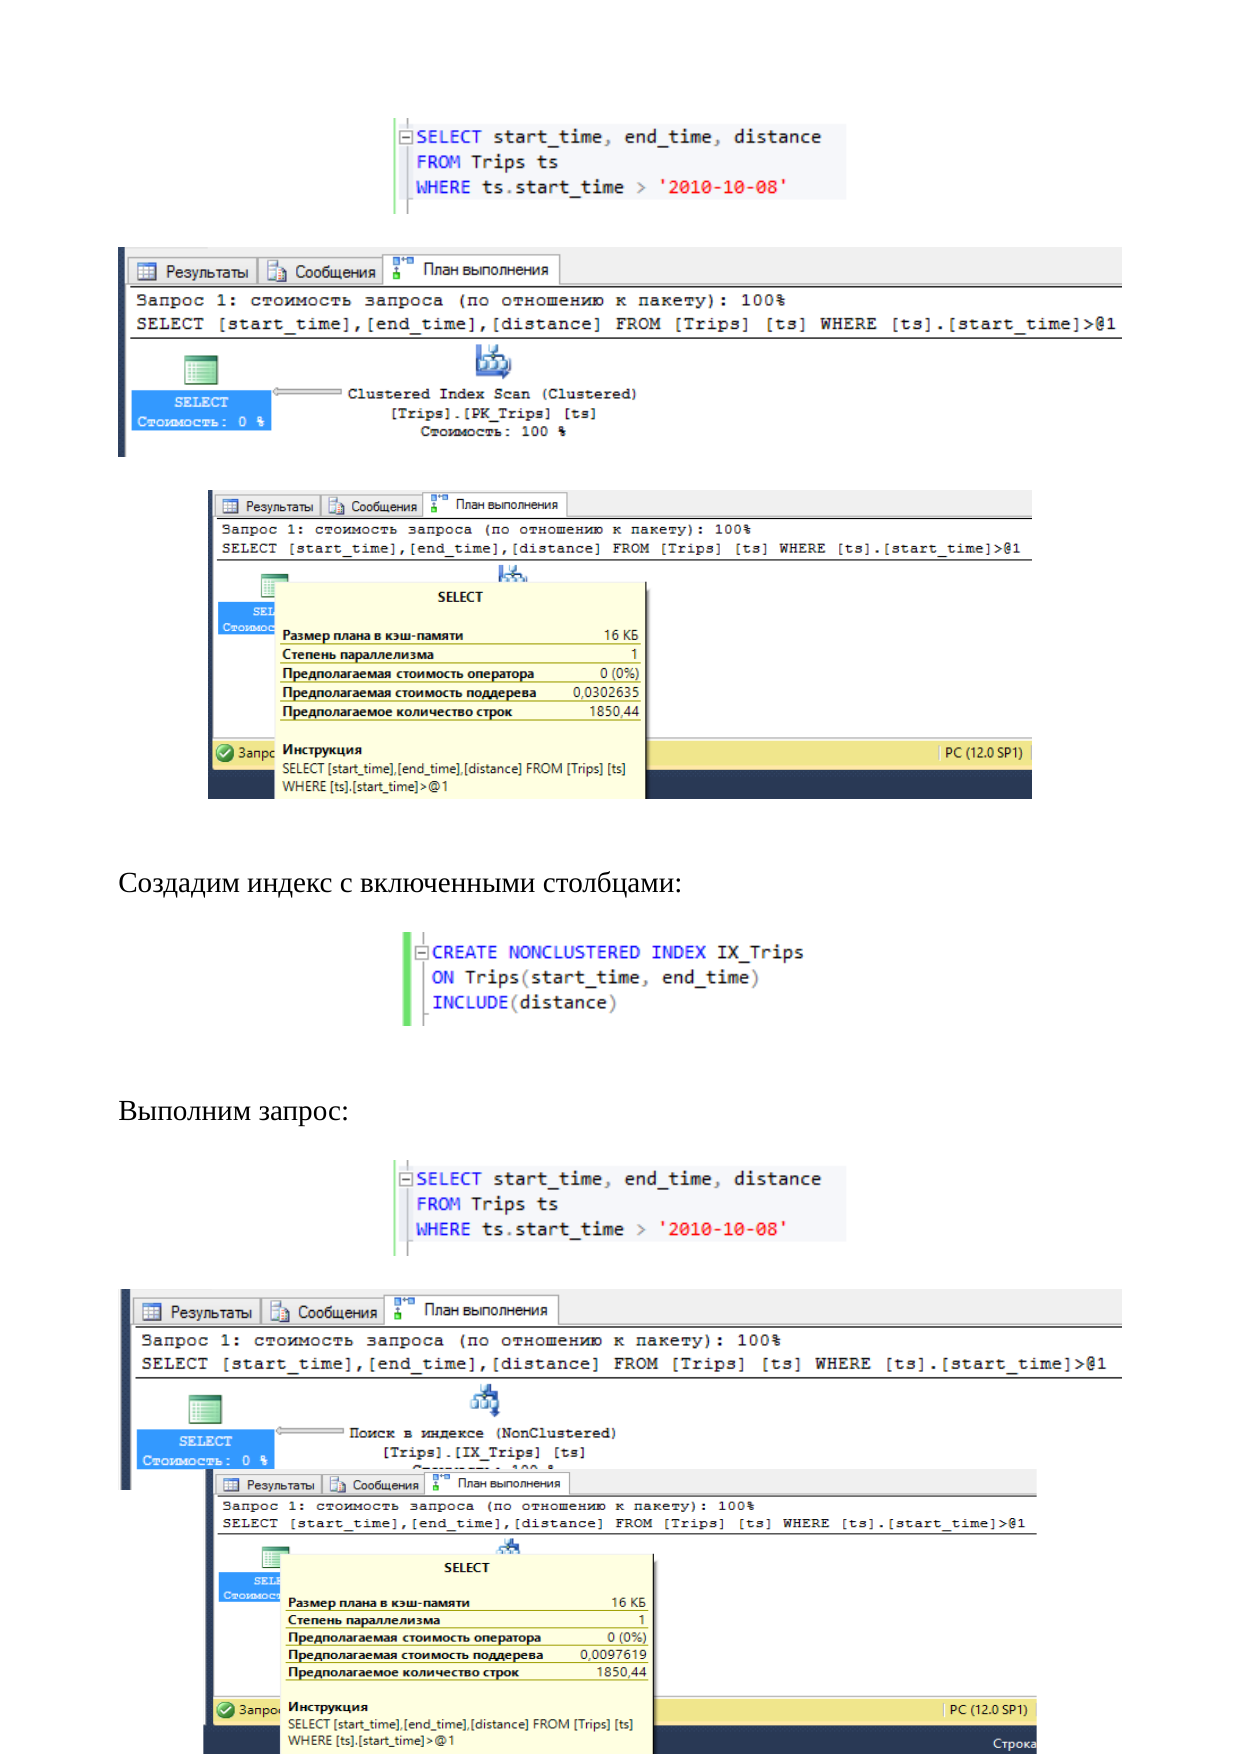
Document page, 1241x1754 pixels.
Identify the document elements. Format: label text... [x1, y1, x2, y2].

text Выполним запрос: [118, 1093, 1122, 1127]
picture [393, 1160, 847, 1256]
picture [393, 118, 847, 214]
picture [118, 247, 1122, 457]
text Создадим индекс с включенными столбцами: [118, 865, 1122, 899]
picture [401, 932, 839, 1026]
picture [118, 1289, 1122, 1754]
picture [208, 490, 1032, 799]
